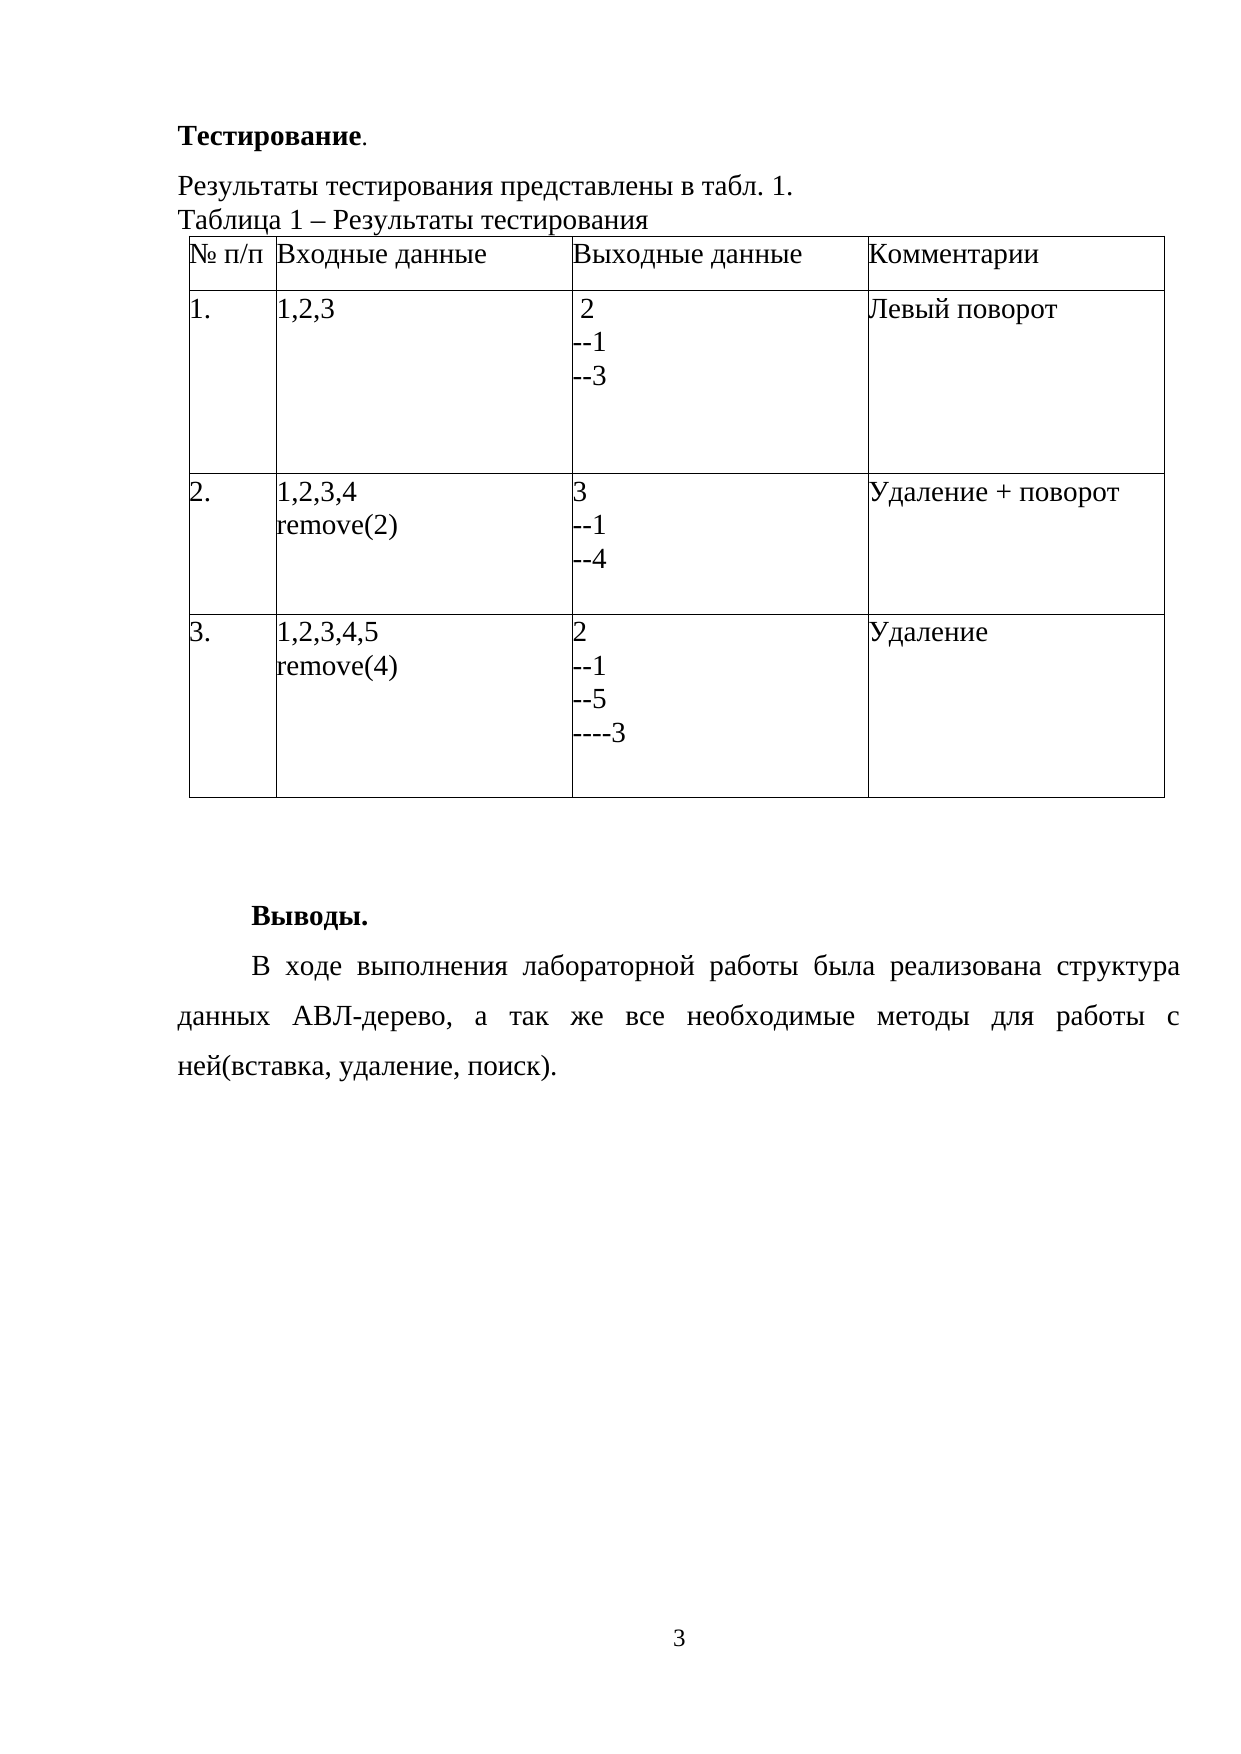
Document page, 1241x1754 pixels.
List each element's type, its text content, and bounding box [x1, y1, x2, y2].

table_header Входные данные [277, 237, 572, 290]
table_cell Удаление [869, 615, 1164, 797]
table_cell 3 --1 --4 [573, 474, 868, 614]
text Тестирование. [177, 118, 1181, 152]
table_cell 1,2,3,4 remove(2) [277, 474, 572, 614]
table_cell 2 --1 --5 ----3 [573, 615, 868, 797]
table_header № п/п [190, 237, 276, 290]
text В ходе выполнения лабораторной работы была реализована структура данных АВЛ-дерево, а так же все необходимые методы для работы с ней(вставка, удаление, поиск). [177, 948, 1181, 1082]
text Таблица 1 – Результаты тестирования [177, 202, 1181, 236]
table_cell Удаление + поворот [869, 474, 1164, 614]
text Выводы. [177, 898, 1181, 931]
table_cell 2. [190, 474, 276, 614]
table_cell 1,2,3,4,5 remove(4) [277, 615, 572, 797]
table_cell 2 --1 --3 [573, 291, 868, 473]
table_header Комментарии [869, 237, 1164, 290]
table_cell 1,2,3 [277, 291, 572, 473]
table_cell 1. [190, 291, 276, 473]
table_header Выходные данные [573, 237, 868, 290]
text Результаты тестирования представлены в табл. 1. [177, 168, 1181, 202]
table_cell Левый поворот [869, 291, 1164, 473]
table_cell 3. [190, 615, 276, 797]
